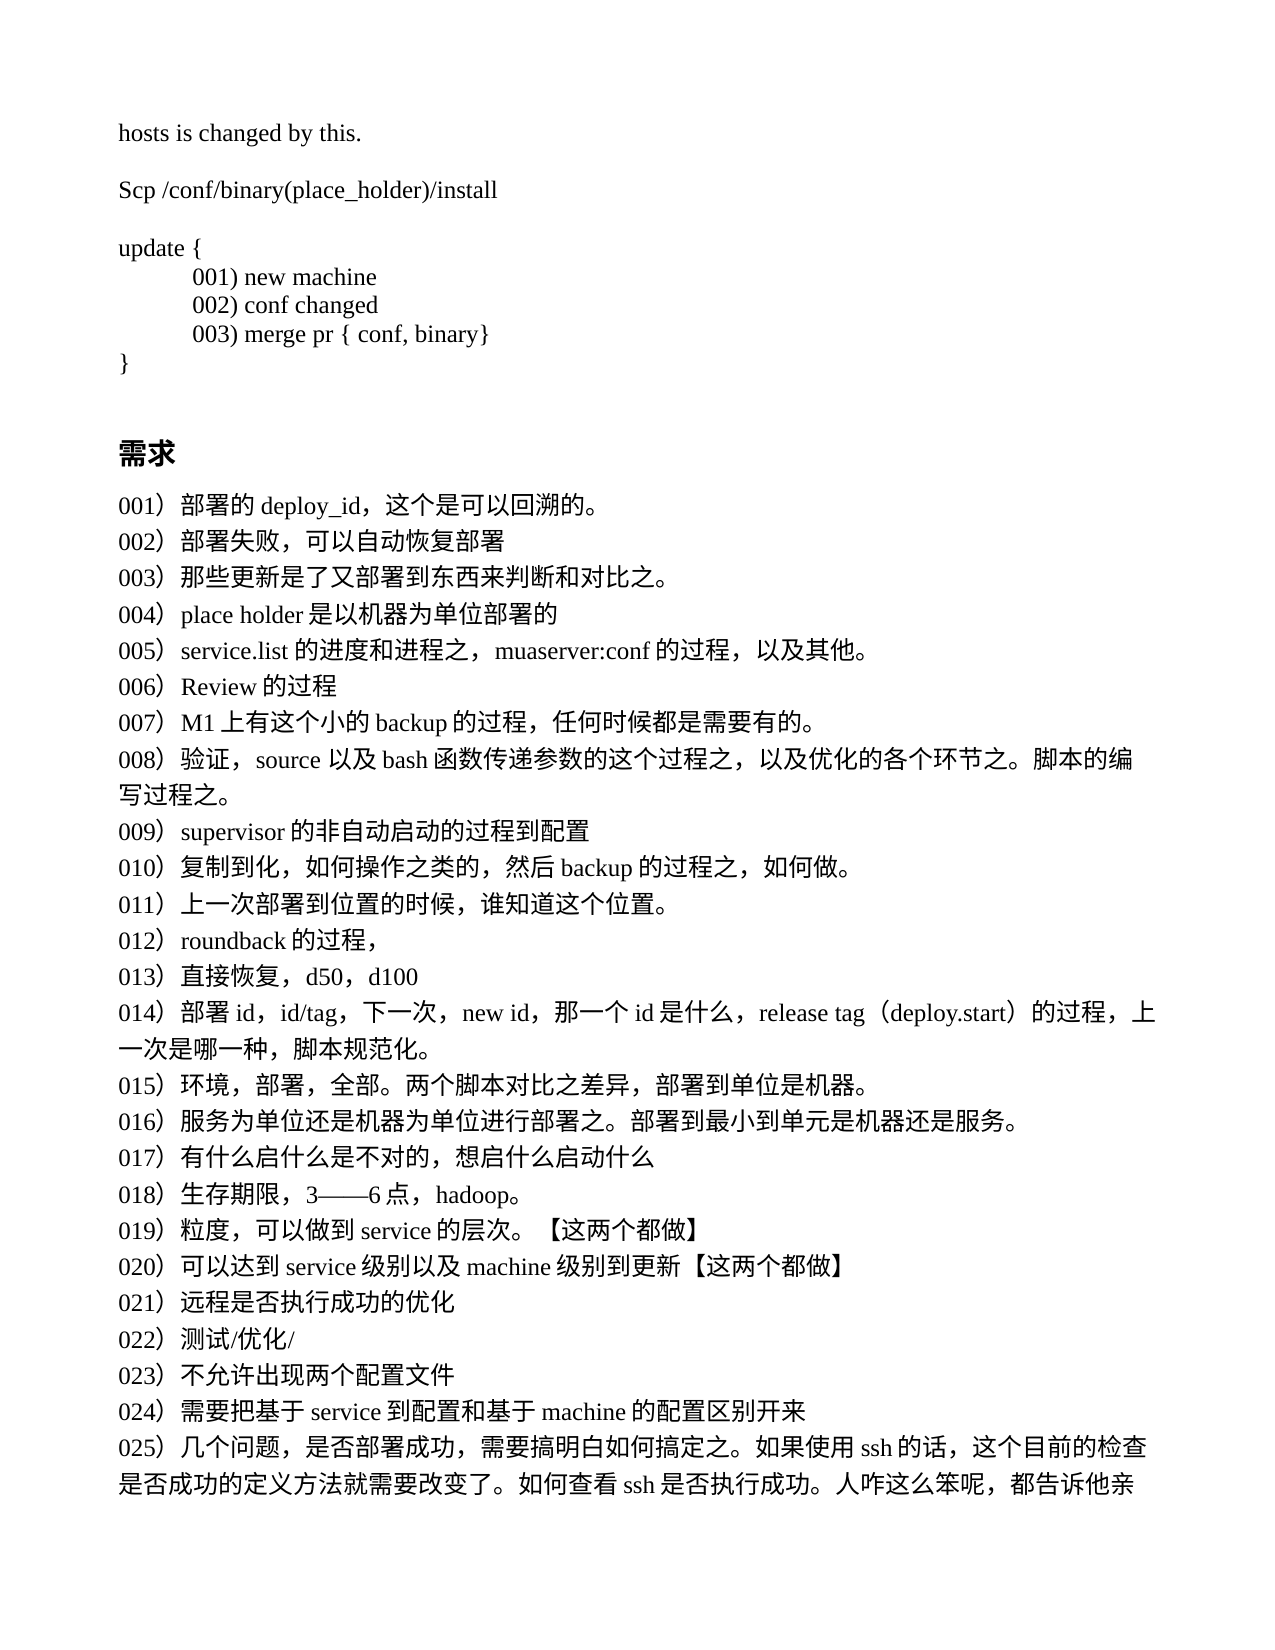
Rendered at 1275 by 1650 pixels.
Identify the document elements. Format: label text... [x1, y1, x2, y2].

text 001）部署的deploy_id，这个是可以回溯的。 [118, 485, 1157, 522]
text 022）测试/优化/ [118, 1319, 1157, 1355]
text 023）不允许出现两个配置文件 [118, 1355, 1157, 1392]
text 025）几个问题，是否部署成功，需要搞明白如何搞定之。如果使用ssh的话，这个目前的检查是否成功的定义方法就需要改变了。如何查看ssh是否执行成功。人咋这么笨呢，都告诉他亲 [118, 1428, 1157, 1500]
text 013）直接恢复，d50，d100 [118, 957, 1157, 993]
text 004）place holder是以机器为单位部署的 [118, 594, 1157, 630]
text 003）那些更新是了又部署到东西来判断和对比之。 [118, 558, 1157, 594]
text hosts is changed by this. [118, 118, 1157, 147]
text 001) new machine [118, 262, 1157, 291]
text 006）Review的过程 [118, 667, 1157, 703]
text update { [118, 233, 1157, 262]
text 003) merge pr { conf, binary} [118, 319, 1157, 348]
text 011）上一次部署到位置的时候，谁知道这个位置。 [118, 884, 1157, 920]
text 020）可以达到service级别以及machine级别到更新【这两个都做】 [118, 1247, 1157, 1283]
text 002）部署失败，可以自动恢复部署 [118, 522, 1157, 558]
text 009）supervisor的非自动启动的过程到配置 [118, 812, 1157, 848]
text } [118, 348, 1157, 377]
text 017）有什么启什么是不对的，想启什么启动什么 [118, 1138, 1157, 1174]
text 002) conf changed [118, 291, 1157, 319]
text 012）roundback的过程， [118, 920, 1157, 957]
text 010）复制到化，如何操作之类的，然后backup的过程之，如何做。 [118, 848, 1157, 884]
text 007）M1上有这个小的backup的过程，任何时候都是需要有的。 [118, 703, 1157, 739]
text 016）服务为单位还是机器为单位进行部署之。部署到最小到单元是机器还是服务。 [118, 1102, 1157, 1138]
text 005）service.list 的进度和进程之，muaserver:conf的过程，以及其他。 [118, 630, 1157, 667]
subtitle 需求 [118, 431, 1157, 473]
text 019）粒度，可以做到service的层次。【这两个都做】 [118, 1210, 1157, 1247]
text 018）生存期限，3——6点，hadoop。 [118, 1174, 1157, 1210]
text 014）部署id，id/tag，下一次，new id，那一个id是什么，release tag（deploy.start）的过程，上一次是哪一种，脚本规范化。 [118, 993, 1157, 1065]
text 021）远程是否执行成功的优化 [118, 1283, 1157, 1319]
text 024）需要把基于service到配置和基于machine的配置区别开来 [118, 1392, 1157, 1428]
text 008）验证，source 以及bash函数传递参数的这个过程之，以及优化的各个环节之。脚本的编写过程之。 [118, 739, 1157, 812]
text 015）环境，部署，全部。两个脚本对比之差异，部署到单位是机器。 [118, 1065, 1157, 1102]
text Scp /conf/binary(place_holder)/install [118, 176, 1157, 204]
